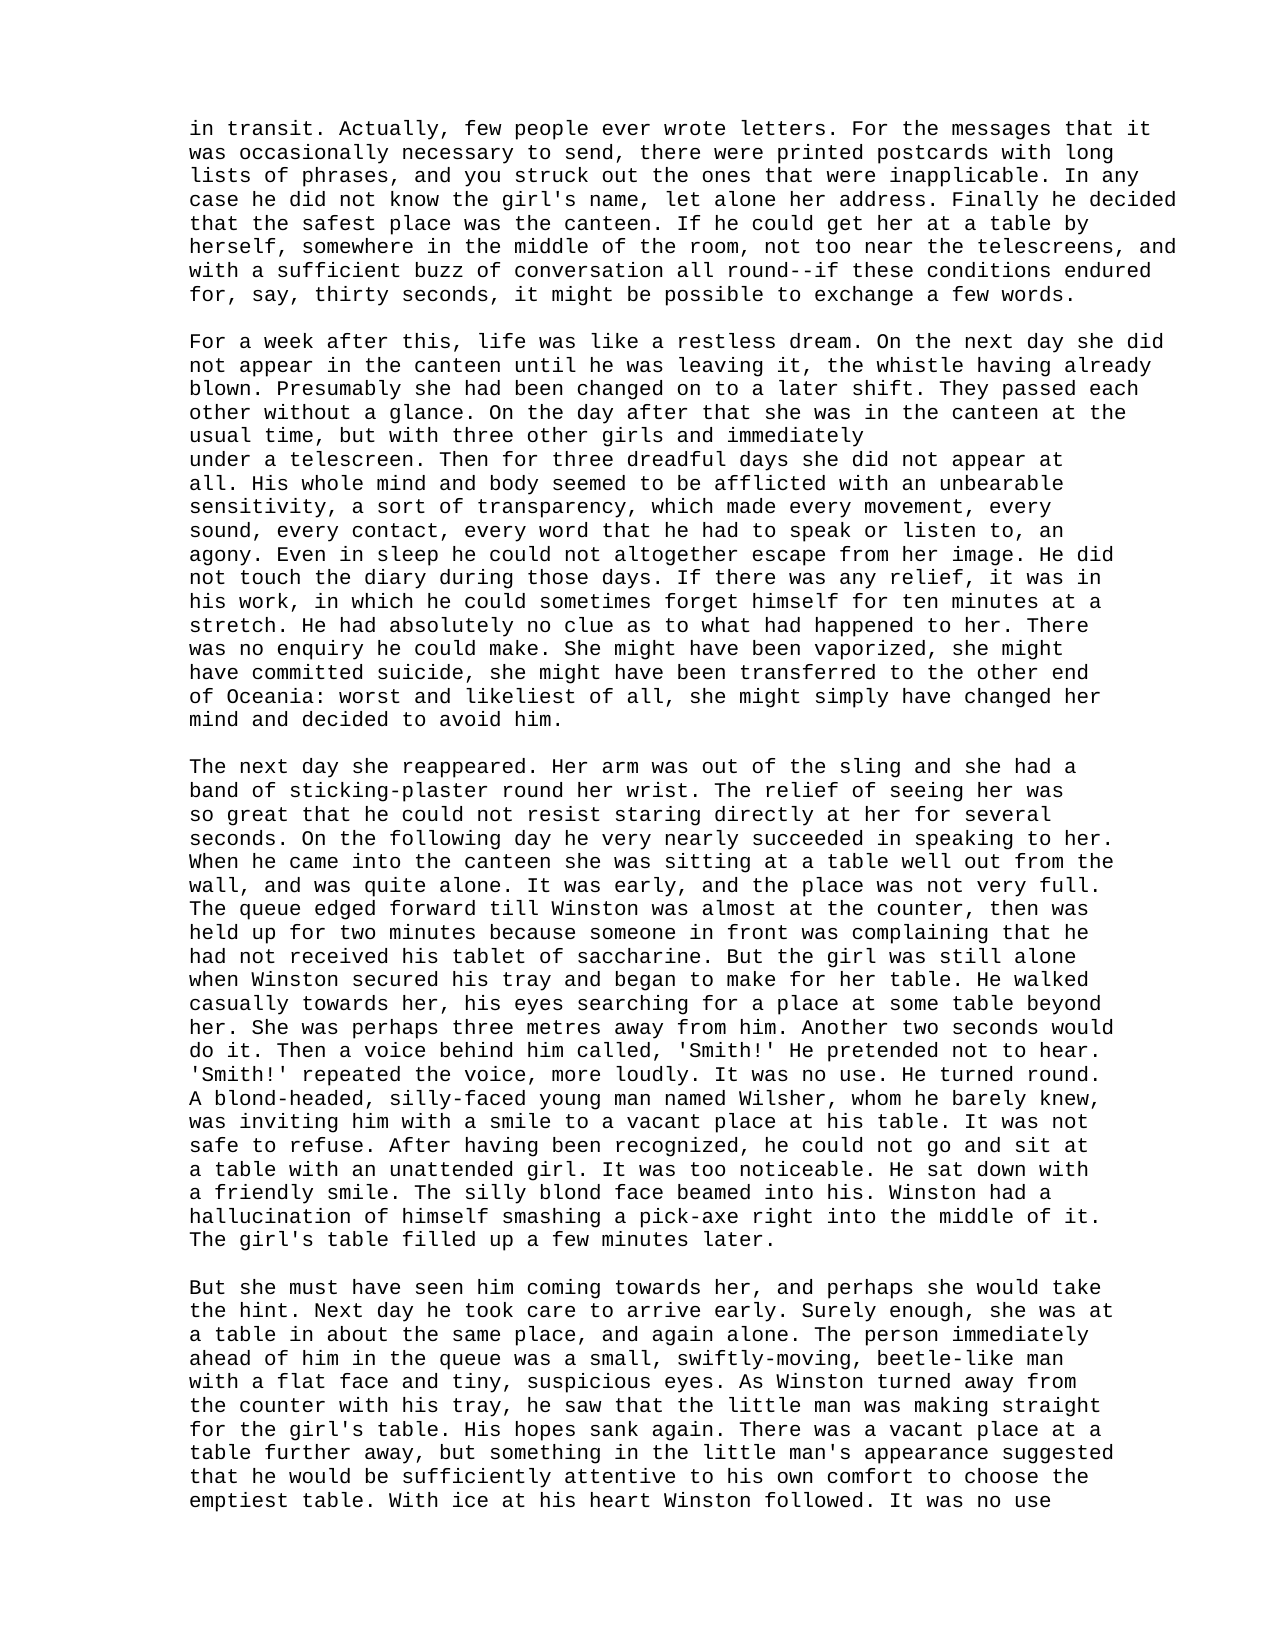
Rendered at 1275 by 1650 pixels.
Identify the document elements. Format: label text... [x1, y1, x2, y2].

text that he would be sufficiently attentive to his own comfort to choose the [189, 1466, 1185, 1489]
text casually towards her, his eyes searching for a place at some table beyond [189, 993, 1185, 1017]
text a table in about the same place, and again alone. The person immediately [189, 1324, 1185, 1348]
text the hint. Next day he took care to arrive early. Surely enough, she was at [189, 1300, 1185, 1324]
text wall, and was quite alone. It was early, and the place was not very full. [189, 875, 1185, 898]
text emptiest table. With ice at his heart Winston followed. It was no use [189, 1489, 1185, 1513]
text under a telescreen. Then for three dreadful days she did not appear at [189, 449, 1185, 473]
text held up for two minutes because someone in front was complaining that he [189, 922, 1185, 946]
text when Winston secured his tray and began to make for her table. He walked [189, 969, 1185, 993]
text not touch the diary during those days. If there was any relief, it was in [189, 567, 1185, 591]
text was inviting him with a smile to a vacant place at his table. It was not [189, 1111, 1185, 1135]
text seconds. On the following day he very nearly succeeded in speaking to her. [189, 827, 1185, 851]
text so great that he could not resist staring directly at her for several [189, 804, 1185, 827]
text stretch. He had absolutely no clue as to what had happened to her. There [189, 615, 1185, 638]
text When he came into the canteen she was sitting at a table well out from the [189, 851, 1185, 875]
text 'Smith!' repeated the voice, more loudly. It was no use. He turned round. [189, 1064, 1185, 1088]
text The girl's table filled up a few minutes later. But she must have seen him coming towards her, and perhaps she would take [189, 1229, 1185, 1300]
text with a flat face and tiny, suspicious eyes. As Winston turned away from [189, 1371, 1185, 1395]
text ahead of him in the queue was a small, swiftly-moving, beetle-like man [189, 1348, 1185, 1371]
text safe to refuse. After having been recognized, he could not go and sit at [189, 1135, 1185, 1158]
text table further away, but something in the little man's appearance suggested [189, 1442, 1185, 1466]
text mind and decided to avoid him. The next day she reappeared. Her arm was out of the sling and she had a [189, 709, 1185, 780]
text band of sticking-plaster round her wrist. The relief of seeing her was [189, 780, 1185, 804]
text a friendly smile. The silly blond face beamed into his. Winston had a [189, 1182, 1185, 1206]
text of Oceania: worst and likeliest of all, she might simply have changed her [189, 686, 1185, 709]
text her. She was perhaps three metres away from him. Another two seconds would [189, 1017, 1185, 1040]
text sensitivity, a sort of transparency, which made every movement, every [189, 496, 1185, 520]
text a table with an unattended girl. It was too noticeable. He sat down with [189, 1158, 1185, 1182]
text A blond-headed, silly-faced young man named Wilsher, whom he barely knew, [189, 1088, 1185, 1111]
text the counter with his tray, he saw that the little man was making straight [189, 1395, 1185, 1419]
text do it. Then a voice behind him called, 'Smith!' He pretended not to hear. [189, 1040, 1185, 1064]
text was no enquiry he could make. She might have been vaporized, she might [189, 638, 1185, 662]
text agony. Even in sleep he could not altogether escape from her image. He did [189, 544, 1185, 567]
text had not received his tablet of saccharine. But the girl was still alone [189, 946, 1185, 969]
text in transit. Actually, few people ever wrote letters. For the messages that it was occasionally necessary to send, there were printed postcards with long lists of phrases, and you struck out the ones that were inapplicable. In any case he did not know the girl's name, let alone her address. Finally he decided that the safest place was the canteen. If he could get her at a table by herself, somewhere in the middle of the room, not too near the telescreens, and with a sufficient buzz of conversation all round--if these conditions endured for, say, thirty seconds, it might be possible to exchange a few words. For a week after this, life was like a restless dream. On the next day she did not appear in the canteen until he was leaving it, the whistle having already blown. Presumably she had been changed on to a later shift. They passed each other without a glance. On the day after that she was in the canteen at the usual time, but with three other girls and immediately [189, 118, 1185, 449]
text sound, every contact, every word that he had to speak or listen to, an [189, 520, 1185, 544]
text for the girl's table. His hopes sank again. There was a vacant place at a [189, 1419, 1185, 1442]
text The queue edged forward till Winston was almost at the counter, then was [189, 898, 1185, 922]
text his work, in which he could sometimes forget himself for ten minutes at a [189, 591, 1185, 615]
text hallucination of himself smashing a pick-axe right into the middle of it. [189, 1206, 1185, 1229]
text all. His whole mind and body seemed to be afflicted with an unbearable [189, 473, 1185, 496]
text have committed suicide, she might have been transferred to the other end [189, 662, 1185, 686]
